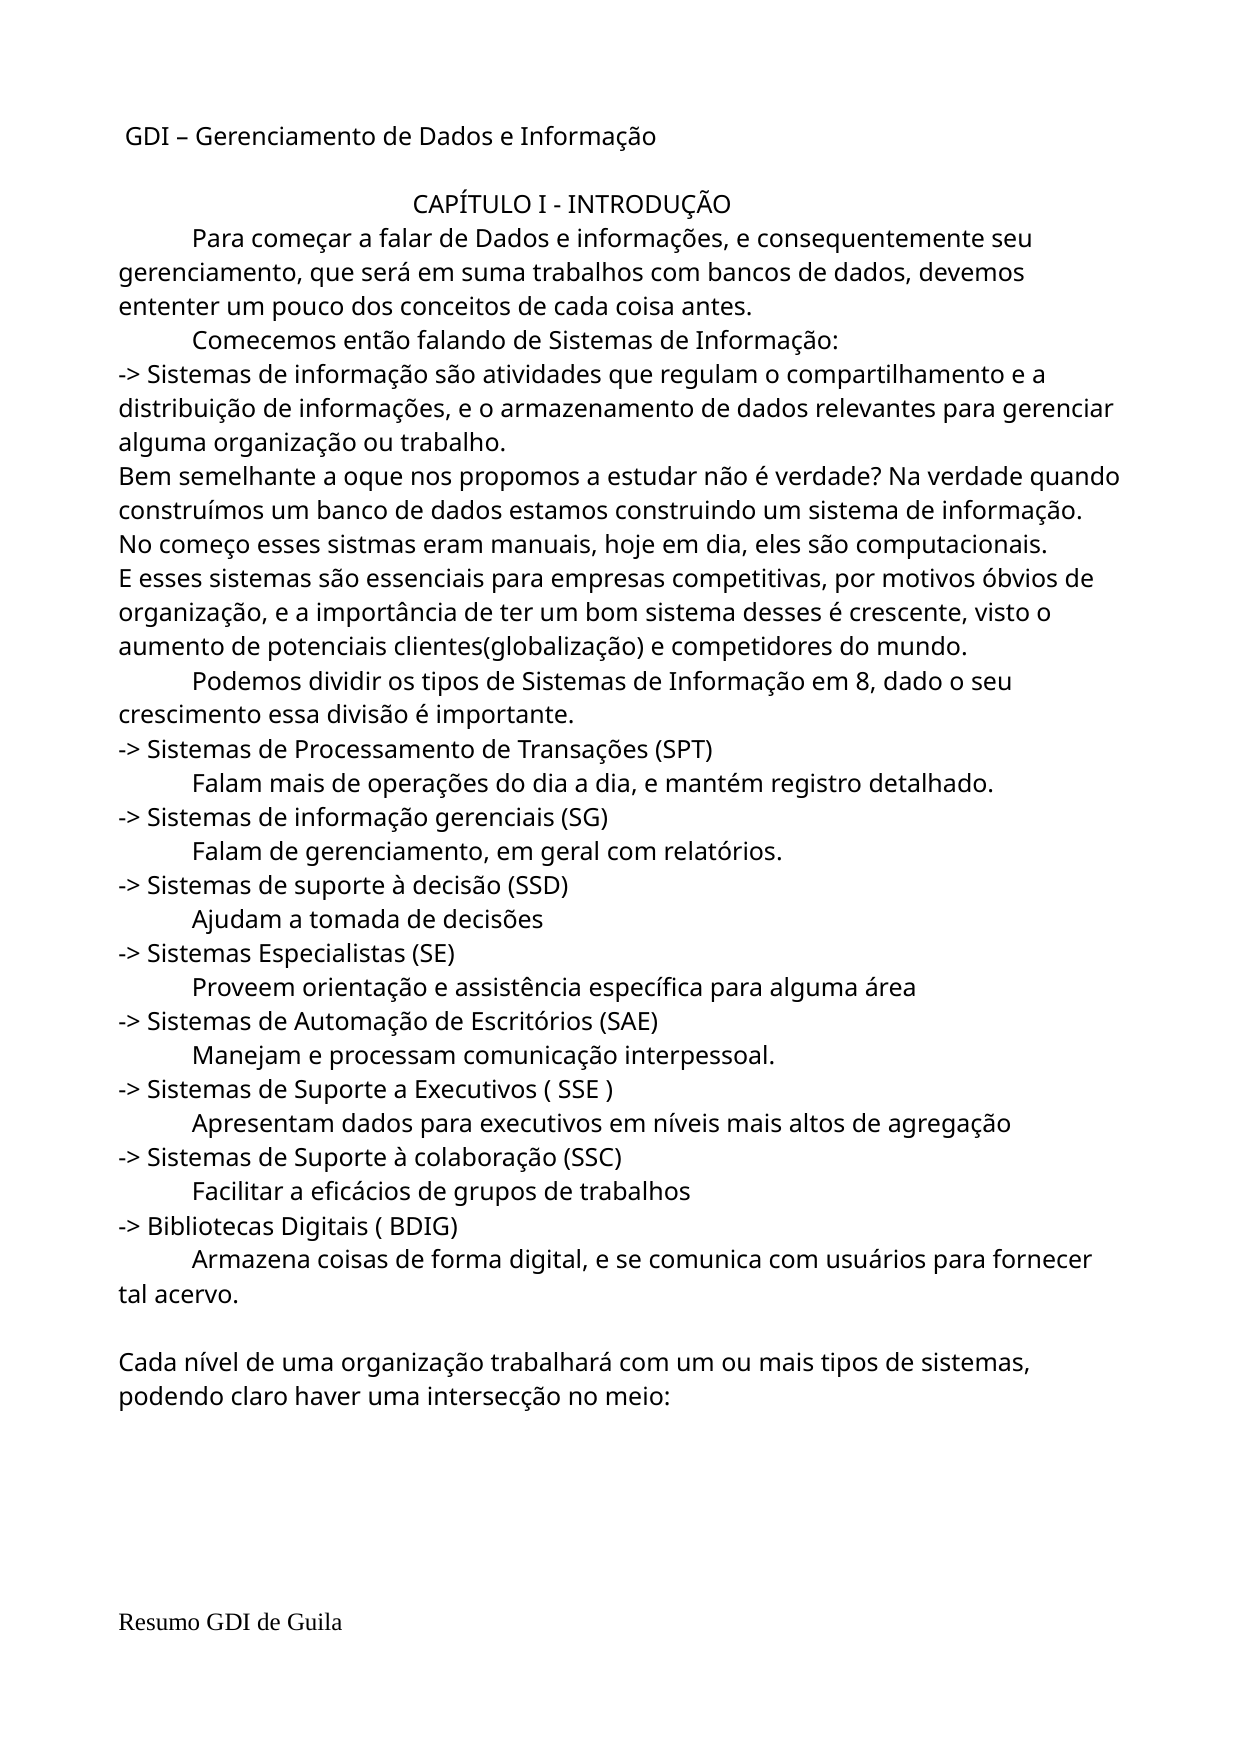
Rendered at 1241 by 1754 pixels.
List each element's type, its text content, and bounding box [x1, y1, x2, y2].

text Apresentam dados para executivos em níveis mais altos de agregação [118, 1106, 1122, 1140]
text GDI – Gerenciamento de Dados e Informação [118, 118, 1122, 152]
text -> Sistemas Especialistas (SE) [118, 936, 1122, 970]
text Podemos dividir os tipos de Sistemas de Informação em 8, dado o seu crescimento essa divisão é importante. [118, 663, 1122, 731]
text E esses sistemas são essenciais para empresas competitivas, por motivos óbvios de organização, e a importância de ter um bom sistema desses é crescente, visto o aumento de potenciais clientes(globalização) e competidores do mundo. [118, 561, 1122, 663]
text Facilitar a eficácios de grupos de trabalhos [118, 1174, 1122, 1208]
text Bem semelhante a oque nos propomos a estudar não é verdade? Na verdade quando construímos um banco de dados estamos construindo um sistema de informação. [118, 459, 1122, 527]
text Comecemos então falando de Sistemas de Informação: [118, 322, 1122, 357]
text Falam de gerenciamento, em geral com relatórios. [118, 833, 1122, 867]
text -> Sistemas de Processamento de Transações (SPT) [118, 731, 1122, 765]
text Manejam e processam comunicação interpessoal. [118, 1038, 1122, 1072]
text -> Sistemas de Automação de Escritórios (SAE) [118, 1004, 1122, 1038]
text Armazena coisas de forma digital, e se comunica com usuários para fornecer tal acervo. [118, 1242, 1122, 1310]
text Cada nível de uma organização trabalhará com um ou mais tipos de sistemas, podendo claro haver uma intersecção no meio: [118, 1344, 1122, 1412]
text -> Sistemas de Suporte a Executivos ( SSE ) [118, 1072, 1122, 1106]
text CAPÍTULO I - INTRODUÇÃO [118, 186, 1122, 220]
text Ajudam a tomada de decisões [118, 902, 1122, 936]
text No começo esses sistmas eram manuais, hoje em dia, eles são computacionais. [118, 527, 1122, 561]
text -> Sistemas de suporte à decisão (SSD) [118, 867, 1122, 902]
text Proveem orientação e assistência específica para alguma área [118, 970, 1122, 1004]
text -> Sistemas de informação gerenciais (SG) [118, 799, 1122, 833]
text Para começar a falar de Dados e informações, e consequentemente seu gerenciamento, que será em suma trabalhos com bancos de dados, devemos ententer um pouco dos conceitos de cada coisa antes. [118, 220, 1122, 322]
text -> Sistemas de informação são atividades que regulam o compartilhamento e a distribuição de informações, e o armazenamento de dados relevantes para gerenciar alguma organização ou trabalho. [118, 357, 1122, 459]
text -> Bibliotecas Digitais ( BDIG) [118, 1208, 1122, 1242]
text -> Sistemas de Suporte à colaboração (SSC) [118, 1140, 1122, 1174]
text Falam mais de operações do dia a dia, e mantém registro detalhado. [118, 765, 1122, 799]
